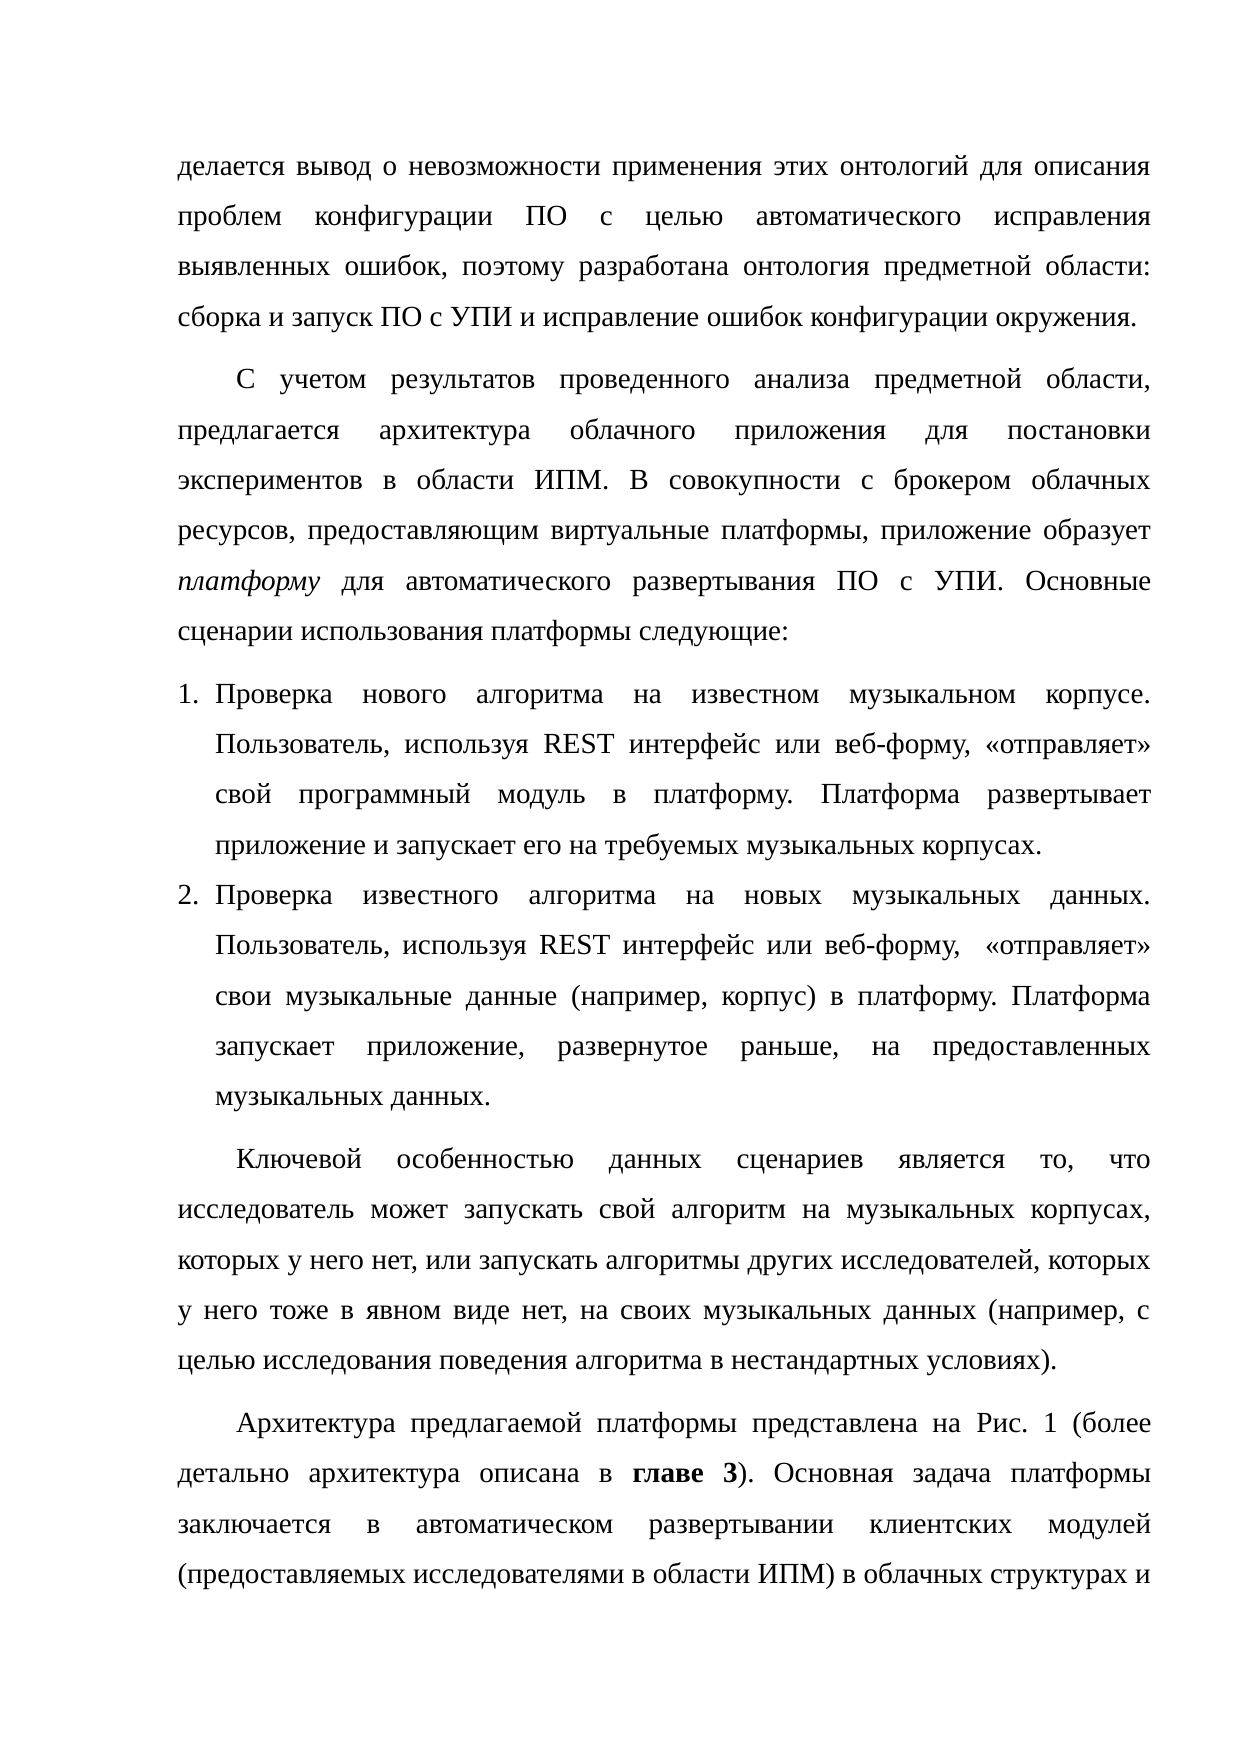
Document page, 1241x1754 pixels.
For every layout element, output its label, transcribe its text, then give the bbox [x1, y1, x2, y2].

list Проверка известного алгоритма на новых музыкальных данных. Пользователь, используя REST интерфейс или веб-форму, «отправляет» свои музыкальные данные (например, корпус) в платформу. Платформа запускает приложение, развернутое раньше, на предоставленных музыкальных данных. [177, 877, 1152, 1112]
text С учетом результатов проведенного анализа предметной области, предлагается архитектура облачного приложения для постановки экспериментов в области ИПМ. В совокупности с брокером облачных ресурсов, предоставляющим виртуальные платформы, приложение образует платформу для автоматического развертывания ПО с УПИ. Основные сценарии использования платформы следующие: [177, 361, 1152, 647]
list Проверка нового алгоритма на известном музыкальном корпусе. Пользователь, используя REST интерфейс или веб-форму, «отправляет» свой программный модуль в платформу. Платформа развертывает приложение и запускает его на требуемых музыкальных корпусах. [177, 676, 1152, 860]
text делается вывод о невозможности применения этих онтологий для описания проблем конфигурации ПО с целью автоматического исправления выявленных ошибок, поэтому разработана онтология предметной области: сборка и запуск ПО с УПИ и исправление ошибок конфигурации окружения. [177, 148, 1152, 332]
text Ключевой особенностью данных сценариев является то, что исследователь может запускать свой алгоритм на музыкальных корпусах, которых у него нет, или запускать алгоритмы других исследователей, которых у него тоже в явном виде нет, на своих музыкальных данных (например, с целью исследования поведения алгоритма в нестандартных условиях). [177, 1141, 1152, 1376]
text Архитектура предлагаемой платформы представлена на Рис. 1 (более детально архитектура описана в главе 3). Основная задача платформы заключается в автоматическом развертывании клиентских модулей (предоставляемых исследователями в области ИПМ) в облачных структурах и [177, 1405, 1152, 1590]
